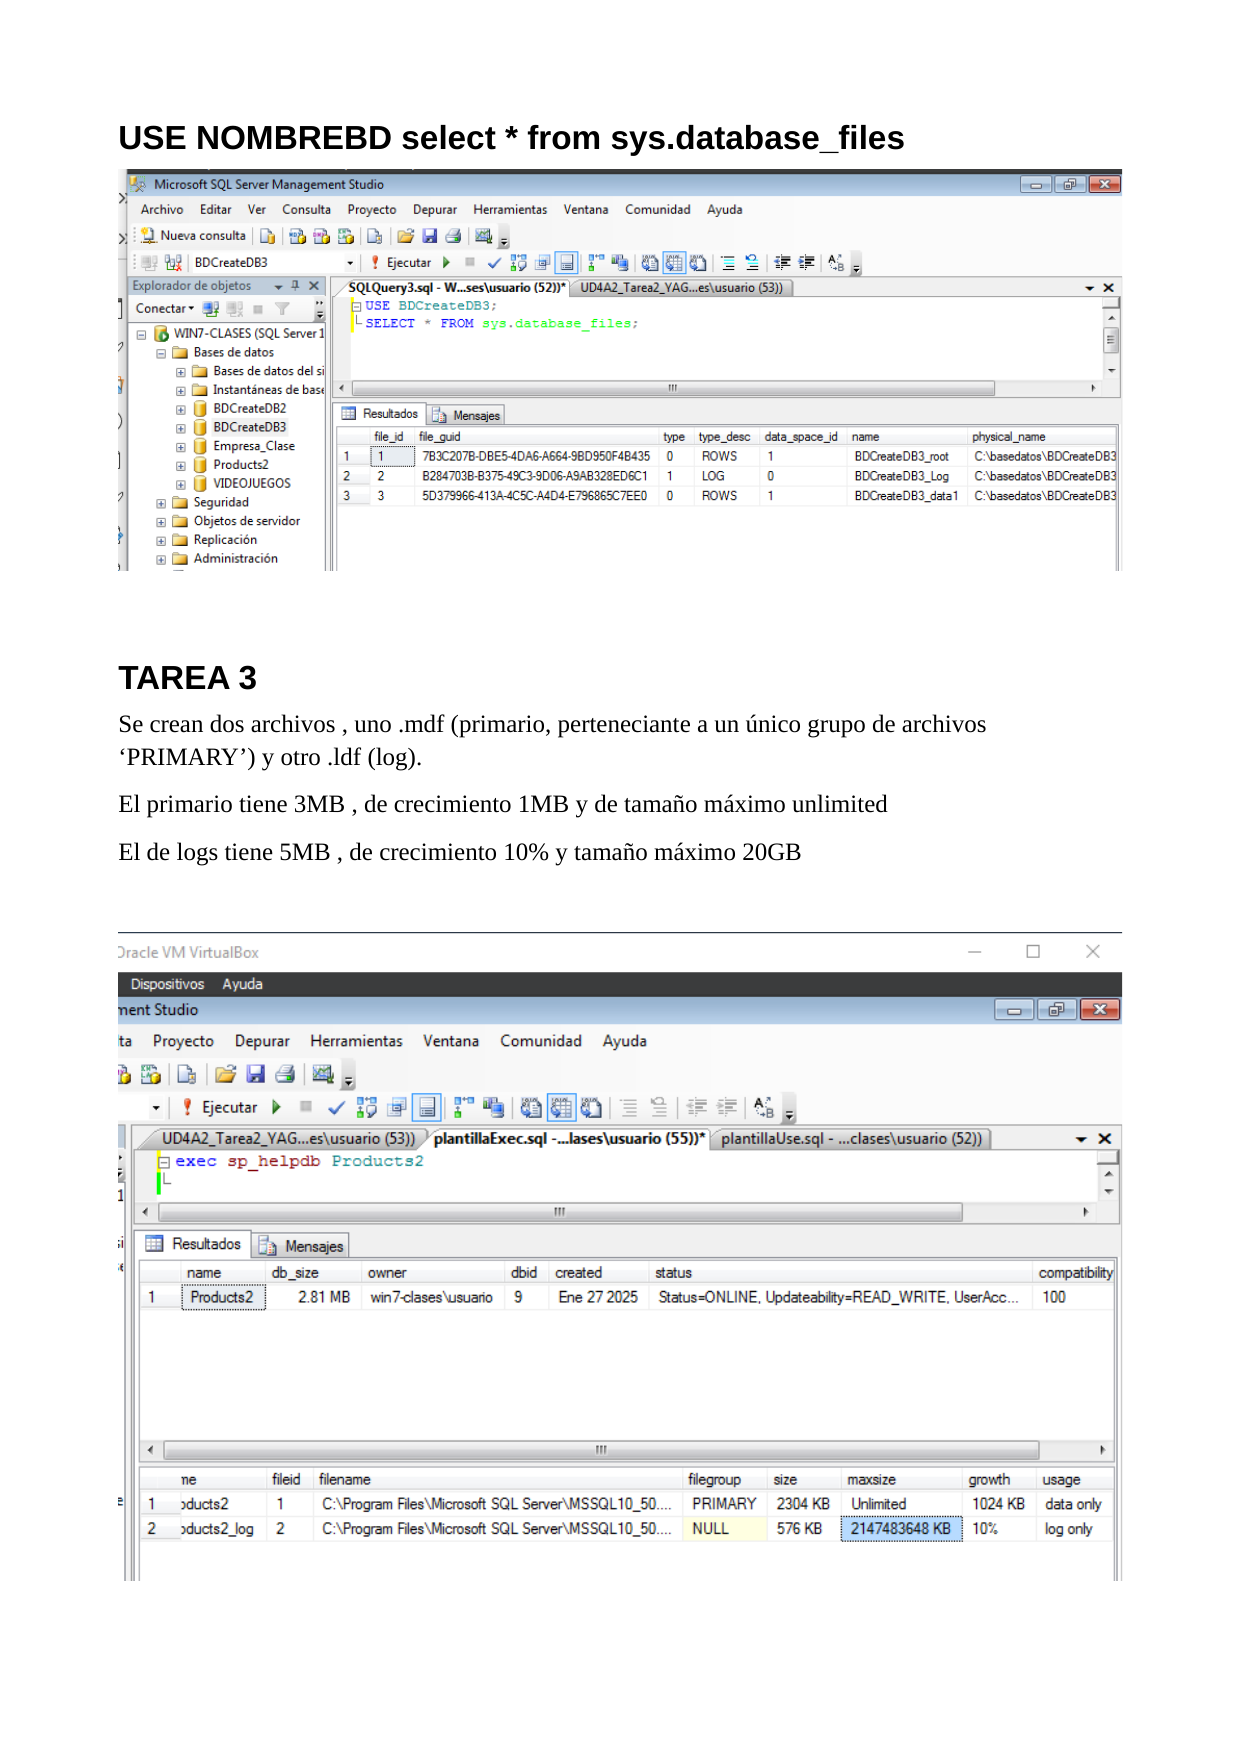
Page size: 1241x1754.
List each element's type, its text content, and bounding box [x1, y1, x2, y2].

text El de logs tiene 5MB , de crecimiento 10% y tamaño máximo 20GB [118, 837, 1122, 866]
text Se crean dos archivos , uno .mdf (primario, perteneciante a un único grupo de archivos ‘PRIMARY’) y otro .ldf (log). [118, 709, 1122, 771]
subtitle TAREA 3 [118, 658, 1122, 696]
subtitle USE NOMBREBD select * from sys.database_files [118, 118, 1122, 157]
picture [118, 932, 1123, 1581]
text El primario tiene 3MB , de crecimiento 1MB y de tamaño máximo unlimited [118, 789, 1122, 818]
picture [118, 169, 1123, 571]
